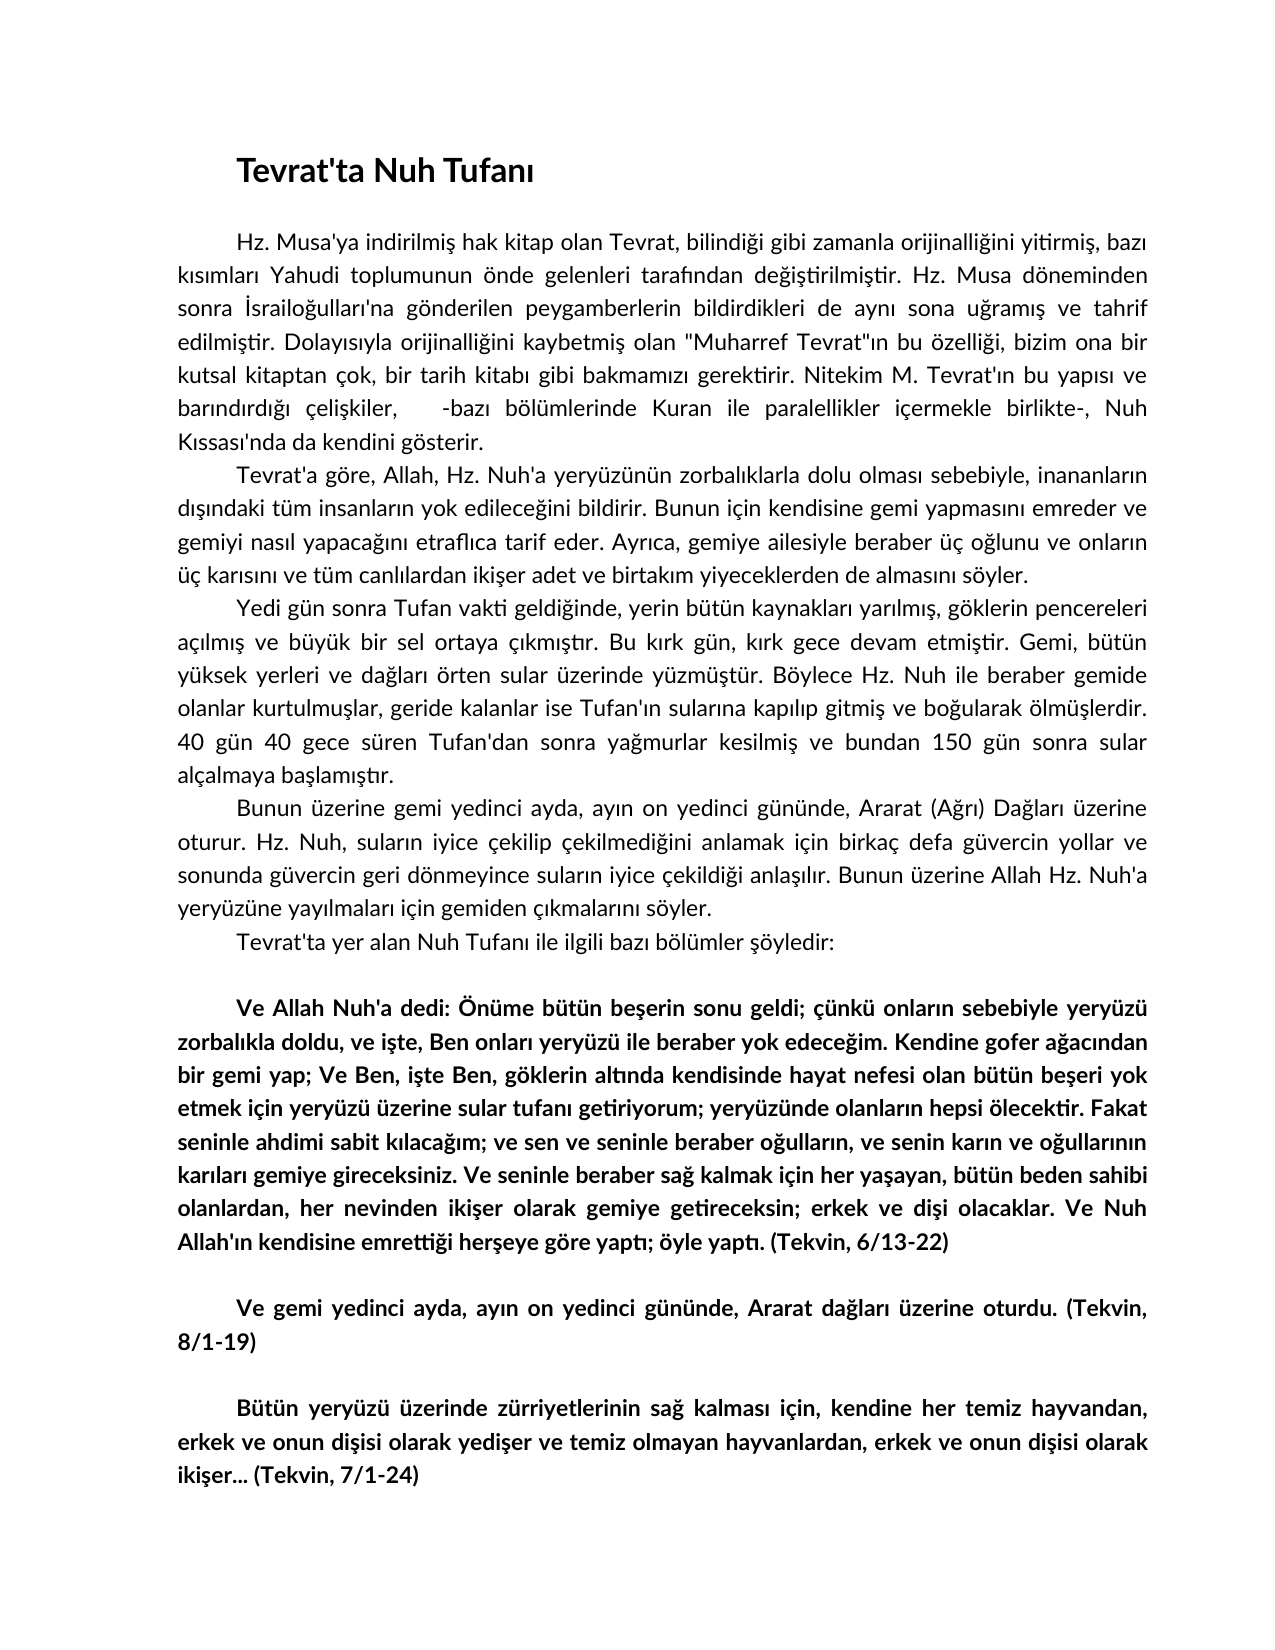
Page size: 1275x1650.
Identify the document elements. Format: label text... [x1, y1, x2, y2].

text Yedi gün sonra Tufan vakti geldiğinde, yerin bütün kaynakları yarılmış, göklerin pencereleri açılmış ve büyük bir sel ortaya çıkmıştır. Bu kırk gün, kırk gece devam etmiştir. Gemi, bütün yüksek yerleri ve dağları örten sular üzerinde yüzmüştür. Böylece Hz. Nuh ile beraber gemide olanlar kurtulmuşlar, geride kalanlar ise Tufan'ın sularına kapılıp gitmiş ve boğularak ölmüşlerdir. 40 gün 40 gece süren Tufan'dan sonra yağmurlar kesilmiş ve bundan 150 gün sonra sular alçalmaya başlamıştır. [177, 590, 1149, 790]
text Ve Allah Nuh'a dedi: Önüme bütün beşerin sonu geldi; çünkü onların sebebiyle yeryüzü zorbalıkla doldu, ve işte, Ben onları yeryüzü ile beraber yok edeceğim. Kendine gofer ağacından bir gemi yap; Ve Ben, işte Ben, göklerin altında kendisinde hayat nefesi olan bütün beşeri yok etmek için yeryüzü üzerine sular tufanı getiriyorum; yeryüzünde olanların hepsi ölecektir. Fakat seninle ahdimi sabit kılacağım; ve sen ve seninle beraber oğulların, ve senin karın ve oğullarının karıları gemiye gireceksiniz. Ve seninle beraber sağ kalmak için her yaşayan, bütün beden sahibi olanlardan, her nevinden ikişer olarak gemiye getireceksin; erkek ve dişi olacaklar. Ve Nuh Allah'ın kendisine emrettiği herşeye göre yaptı; öyle yaptı. (Tekvin, 6/13-22) [177, 990, 1149, 1257]
text Bunun üzerine gemi yedinci ayda, ayın on yedinci gününde, Ararat (Ağrı) Dağları üzerine oturur. Hz. Nuh, suların iyice çekilip çekilmediğini anlamak için birkaç defa güvercin yollar ve sonunda güvercin geri dönmeyince suların iyice çekildiği anlaşılır. Bunun üzerine Allah Hz. Nuh'a yeryüzüne yayılmaları için gemiden çıkmalarını söyler. [177, 790, 1149, 923]
text Tevrat'ta yer alan Nuh Tufanı ile ilgili bazı bölümler şöyledir: [177, 923, 1149, 957]
text Tevrat'a göre, Allah, Hz. Nuh'a yeryüzünün zorbalıklarla dolu olması sebebiyle, inananların dışındaki tüm insanların yok edileceğini bildirir. Bunun için kendisine gemi yapmasını emreder ve gemiyi nasıl yapacağını etraflıca tarif eder. Ayrıca, gemiye ailesiyle beraber üç oğlunu ve onların üç karısını ve tüm canlılardan ikişer adet ve birtakım yiyeceklerden de almasını söyler. [177, 457, 1149, 590]
text Ve gemi yedinci ayda, ayın on yedinci gününde, Ararat dağları üzerine oturdu. (Tekvin, 8/1-19) [177, 1290, 1149, 1357]
text Hz. Musa'ya indirilmiş hak kitap olan Tevrat, bilindiği gibi zamanla orijinalliğini yitirmiş, bazı kısımları Yahudi toplumunun önde gelenleri tarafından değiştirilmiştir. Hz. Musa döneminden sonra İsrailoğulları'na gönderilen peygamberlerin bildirdikleri de aynı sona uğramış ve tahrif edilmiştir. Dolayısıyla orijinalliğini kaybetmiş olan "Muharref Tevrat"ın bu özelliği, bizim ona bir kutsal kitaptan çok, bir tarih kitabı gibi bakmamızı gerektirir. Nitekim M. Tevrat'ın bu yapısı ve barındırdığı çelişkiler, -bazı bölümlerinde Kuran ile paralellikler içermekle birlikte-, Nuh Kıssası'nda da kendini gösterir. [177, 223, 1149, 457]
text Bütün yeryüzü üzerinde zürriyetlerinin sağ kalması için, kendine her temiz hayvandan, erkek ve onun dişisi olarak yedişer ve temiz olmayan hayvanlardan, erkek ve onun dişisi olarak ikişer... (Tekvin, 7/1-24) [177, 1390, 1149, 1490]
subtitle Tevrat'ta Nuh Tufanı [177, 150, 1149, 190]
